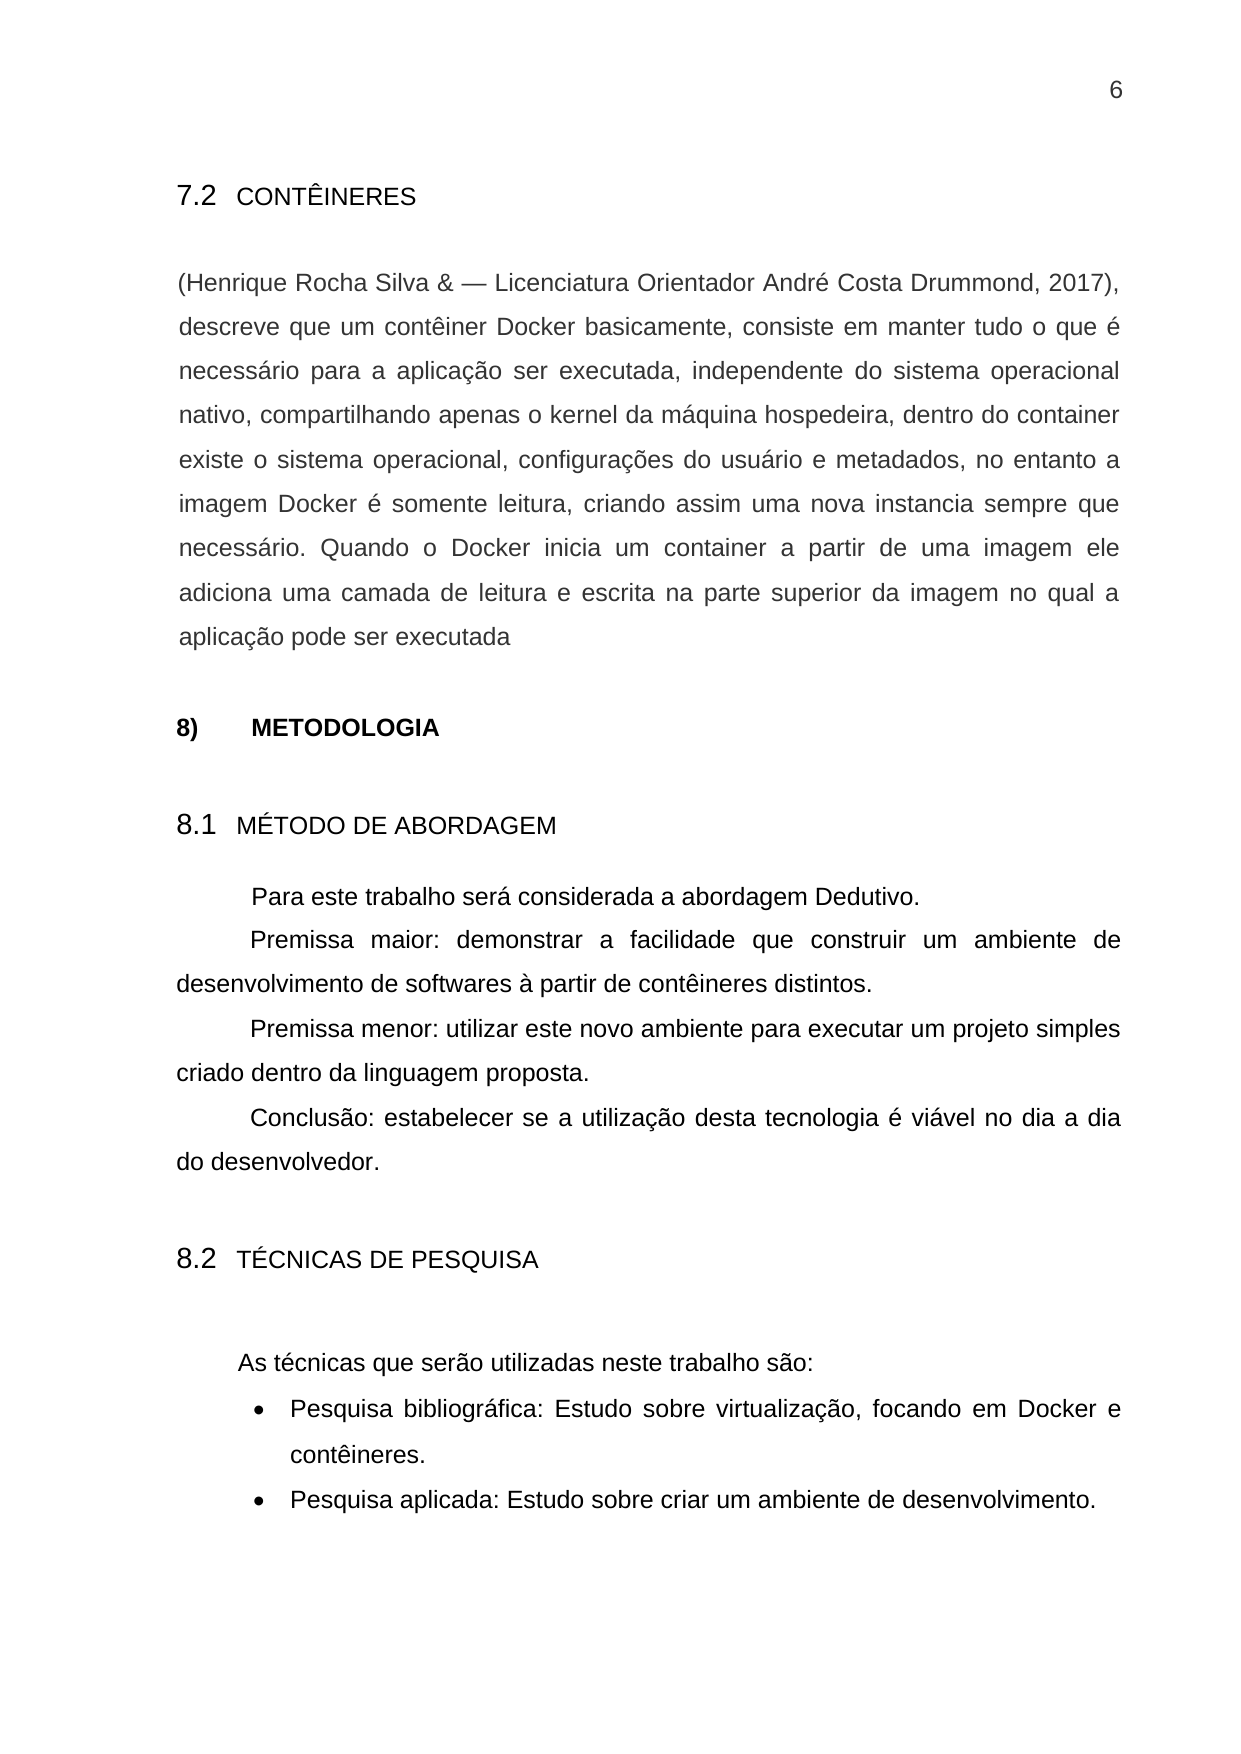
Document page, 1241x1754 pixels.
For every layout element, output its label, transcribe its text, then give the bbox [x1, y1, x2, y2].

subtitle TÉCNICAS DE PESQUISA [176, 1241, 1123, 1274]
text Conclusão: estabelecer se a utilização desta tecnologia é viável no dia a dia do desenvolvedor. [176, 1103, 1123, 1176]
list Pesquisa bibliográfica: Estudo sobre virtualização, focando em Docker e contêineres. [252, 1394, 1123, 1468]
subtitle MÉTODO DE ABORDAGEM [176, 807, 1123, 840]
list Pesquisa aplicada: Estudo sobre criar um ambiente de desenvolvimento. [252, 1484, 1123, 1515]
text (Henrique Rocha Silva & — Licenciatura Orientador André Costa Drummond, 2017), descreve que um contêiner Docker basicamente, consiste em manter tudo o que é necessário para a aplicação ser executada, independente do sistema operacional nativo, compartilhando apenas o kernel da máquina hospedeira, dentro do container existe o sistema operacional, configurações do usuário e metadados, no entanto a imagem Docker é somente leitura, criando assim uma nova instancia sempre que necessário. Quando o Docker inicia um container a partir de uma imagem ele adiciona uma camada de leitura e escrita na parte superior da imagem no qual a aplicação pode ser executada [177, 268, 1122, 651]
subtitle CONTÊINERES [176, 178, 1123, 212]
text Premissa maior: demonstrar a facilidade que construir um ambiente de desenvolvimento de softwares à partir de contêineres distintos. [176, 925, 1123, 998]
text Para este trabalho será considerada a abordagem Dedutivo. [251, 882, 1123, 911]
text Premissa menor: utilizar este novo ambiente para executar um projeto simples criado dentro da linguagem proposta. [176, 1014, 1123, 1087]
subtitle METODOLOGIA [176, 713, 1085, 742]
text As técnicas que serão utilizadas neste trabalho são: [238, 1348, 1123, 1377]
